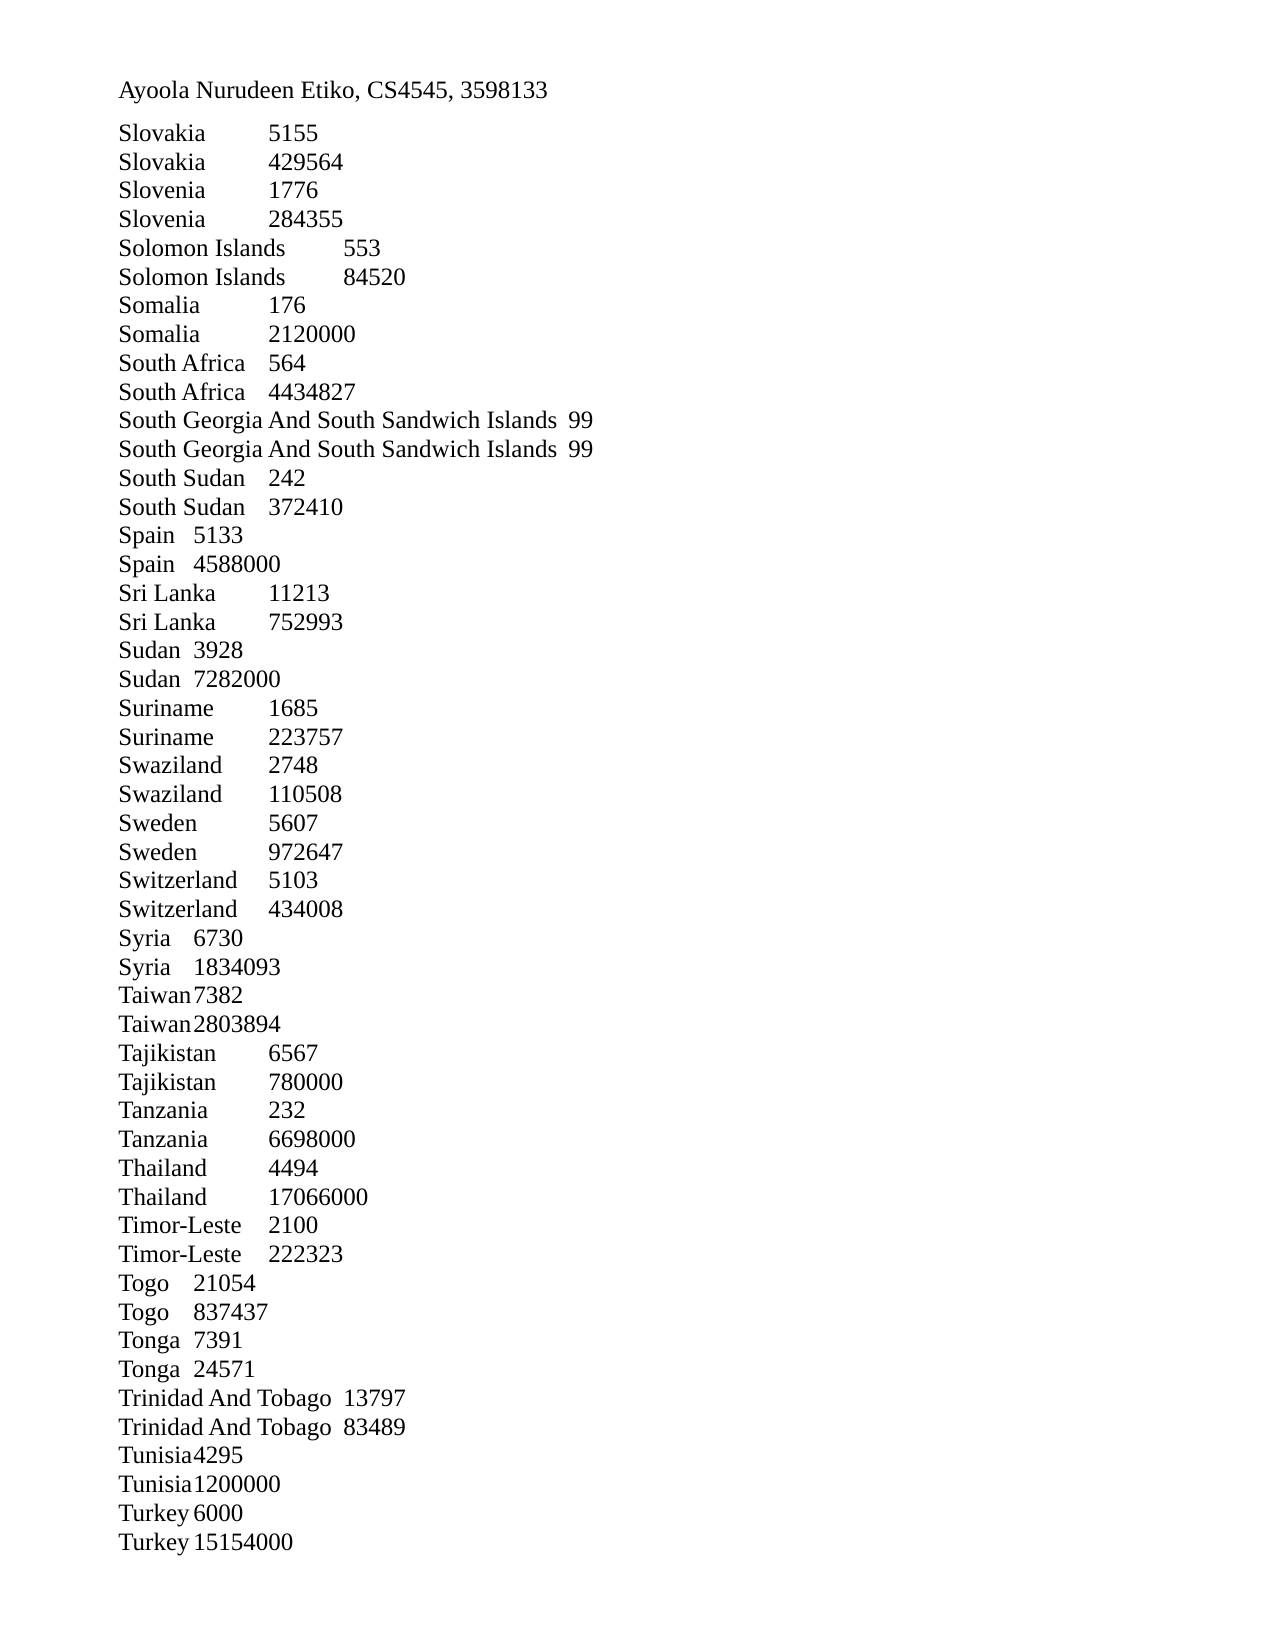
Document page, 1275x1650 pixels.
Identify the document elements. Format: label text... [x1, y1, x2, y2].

text Somalia 2120000 [118, 319, 1157, 348]
text Timor-Leste 222323 [118, 1239, 1157, 1268]
text Suriname 223757 [118, 722, 1157, 751]
text Somalia 176 [118, 291, 1157, 319]
text Tajikistan 6567 [118, 1038, 1157, 1067]
text Tonga 24571 [118, 1354, 1157, 1383]
text Tonga 7391 [118, 1326, 1157, 1354]
text Swaziland 110508 [118, 779, 1157, 808]
text Spain 5133 [118, 521, 1157, 549]
text South Georgia And South Sandwich Islands 99 [118, 434, 1157, 463]
text Slovakia 429564 [118, 147, 1157, 176]
text Switzerland 5103 [118, 866, 1157, 894]
text Tunisia 4295 [118, 1441, 1157, 1469]
text Suriname 1685 [118, 693, 1157, 722]
text Sudan 3928 [118, 636, 1157, 664]
text South Africa 564 [118, 348, 1157, 377]
text South Georgia And South Sandwich Islands 99 [118, 406, 1157, 434]
text Sweden 5607 [118, 808, 1157, 837]
text South Sudan 242 [118, 463, 1157, 492]
text Solomon Islands 84520 [118, 262, 1157, 291]
text Swaziland 2748 [118, 751, 1157, 779]
text Tanzania 6698000 [118, 1124, 1157, 1153]
text Sudan 7282000 [118, 664, 1157, 693]
text South Africa 4434827 [118, 377, 1157, 406]
text Taiwan 7382 [118, 981, 1157, 1009]
text Thailand 17066000 [118, 1182, 1157, 1211]
text Tunisia 1200000 [118, 1469, 1157, 1498]
text Syria 1834093 [118, 952, 1157, 981]
text Sri Lanka 11213 [118, 578, 1157, 607]
text Timor-Leste 2100 [118, 1211, 1157, 1239]
text Sri Lanka 752993 [118, 607, 1157, 636]
text Sweden 972647 [118, 837, 1157, 866]
text Thailand 4494 [118, 1153, 1157, 1182]
text Trinidad And Tobago 13797 [118, 1383, 1157, 1412]
text Trinidad And Tobago 83489 [118, 1412, 1157, 1441]
text Togo 837437 [118, 1297, 1157, 1326]
text Slovenia 284355 [118, 204, 1157, 233]
text South Sudan 372410 [118, 492, 1157, 521]
text Spain 4588000 [118, 549, 1157, 578]
text Solomon Islands 553 [118, 233, 1157, 262]
text Taiwan 2803894 [118, 1009, 1157, 1038]
text Slovakia 5155 [118, 118, 1157, 147]
text Switzerland 434008 [118, 894, 1157, 923]
text Turkey 6000 [118, 1498, 1157, 1527]
text Turkey 15154000 [118, 1527, 1157, 1556]
text Syria 6730 [118, 923, 1157, 952]
text Slovenia 1776 [118, 176, 1157, 204]
text Tanzania 232 [118, 1096, 1157, 1124]
text Tajikistan 780000 [118, 1067, 1157, 1096]
text Togo 21054 [118, 1268, 1157, 1297]
